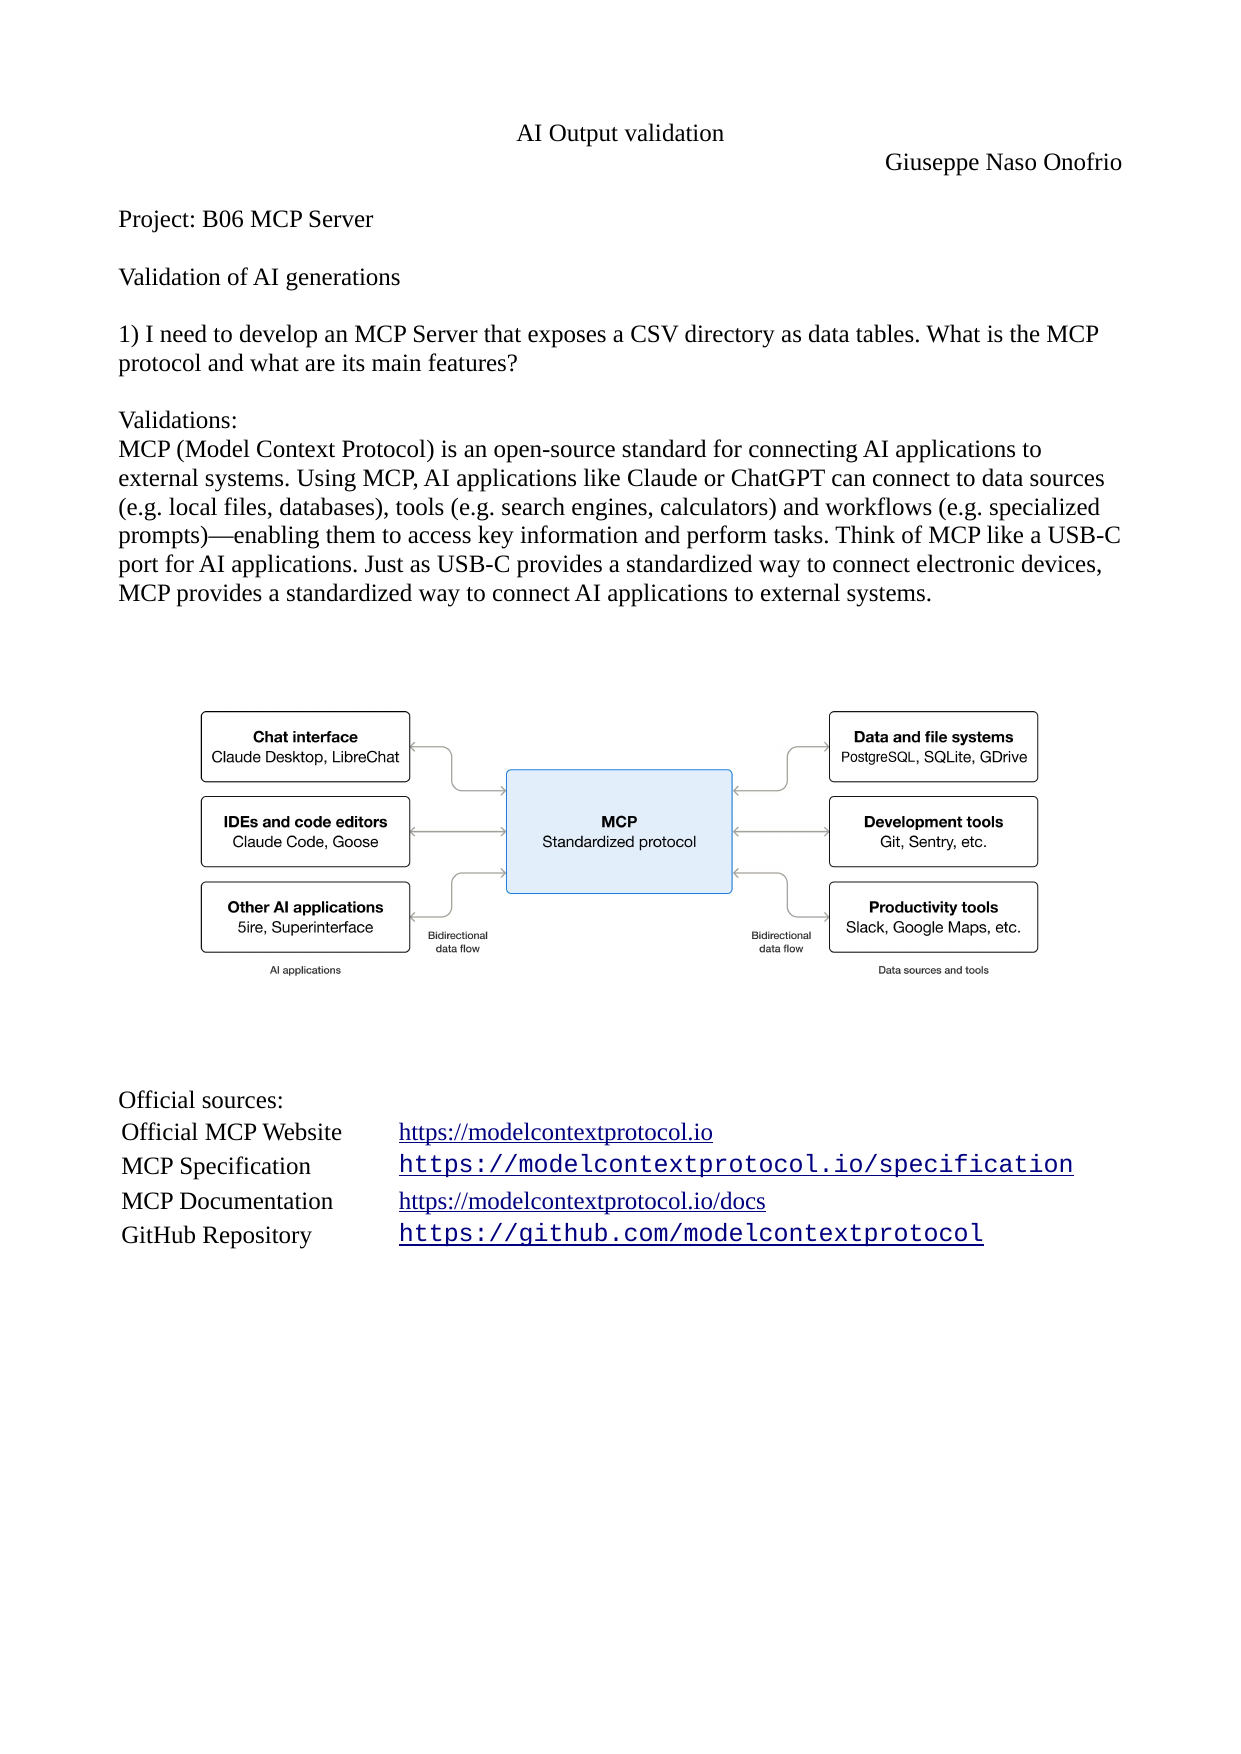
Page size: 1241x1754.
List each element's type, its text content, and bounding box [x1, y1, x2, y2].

table_cell https://github.com/modelcontextprotocol [396, 1218, 1122, 1252]
text MCP (Model Context Protocol) is an open-source standard for connecting AI applications to external systems. Using MCP, AI applications like Claude or ChatGPT can connect to data sources (e.g. local files, databases), tools (e.g. search engines, calculators) and workflows (e.g. specialized prompts)—enabling them to access key information and perform tasks. Think of MCP like a USB-C port for AI applications. Just as USB-C provides a standardized way to connect electronic devices, MCP provides a standardized way to connect AI applications to external systems. [118, 434, 1122, 607]
text 1) I need to develop an MCP Server that exposes a CSV directory as data tables. What is the MCP protocol and what are its main features? [118, 319, 1122, 377]
table_cell https://modelcontextprotocol.io/specification [396, 1149, 1122, 1183]
text Official sources: [118, 1085, 1122, 1114]
table_cell MCP Specification [118, 1149, 396, 1183]
picture [118, 635, 1123, 1028]
text Validation of AI generations [118, 262, 1122, 291]
text Validations: [118, 406, 1122, 434]
table_cell MCP Documentation [118, 1183, 396, 1218]
table_header https://modelcontextprotocol.io [396, 1114, 1122, 1148]
table_cell GitHub Repository [118, 1218, 396, 1252]
text Project: B06 MCP Server [118, 204, 1122, 233]
text Giuseppe Naso Onofrio [118, 147, 1122, 176]
table_header Official MCP Website [118, 1114, 396, 1148]
table_cell https://modelcontextprotocol.io/docs [396, 1183, 1122, 1218]
text AI Output validation [118, 118, 1122, 147]
